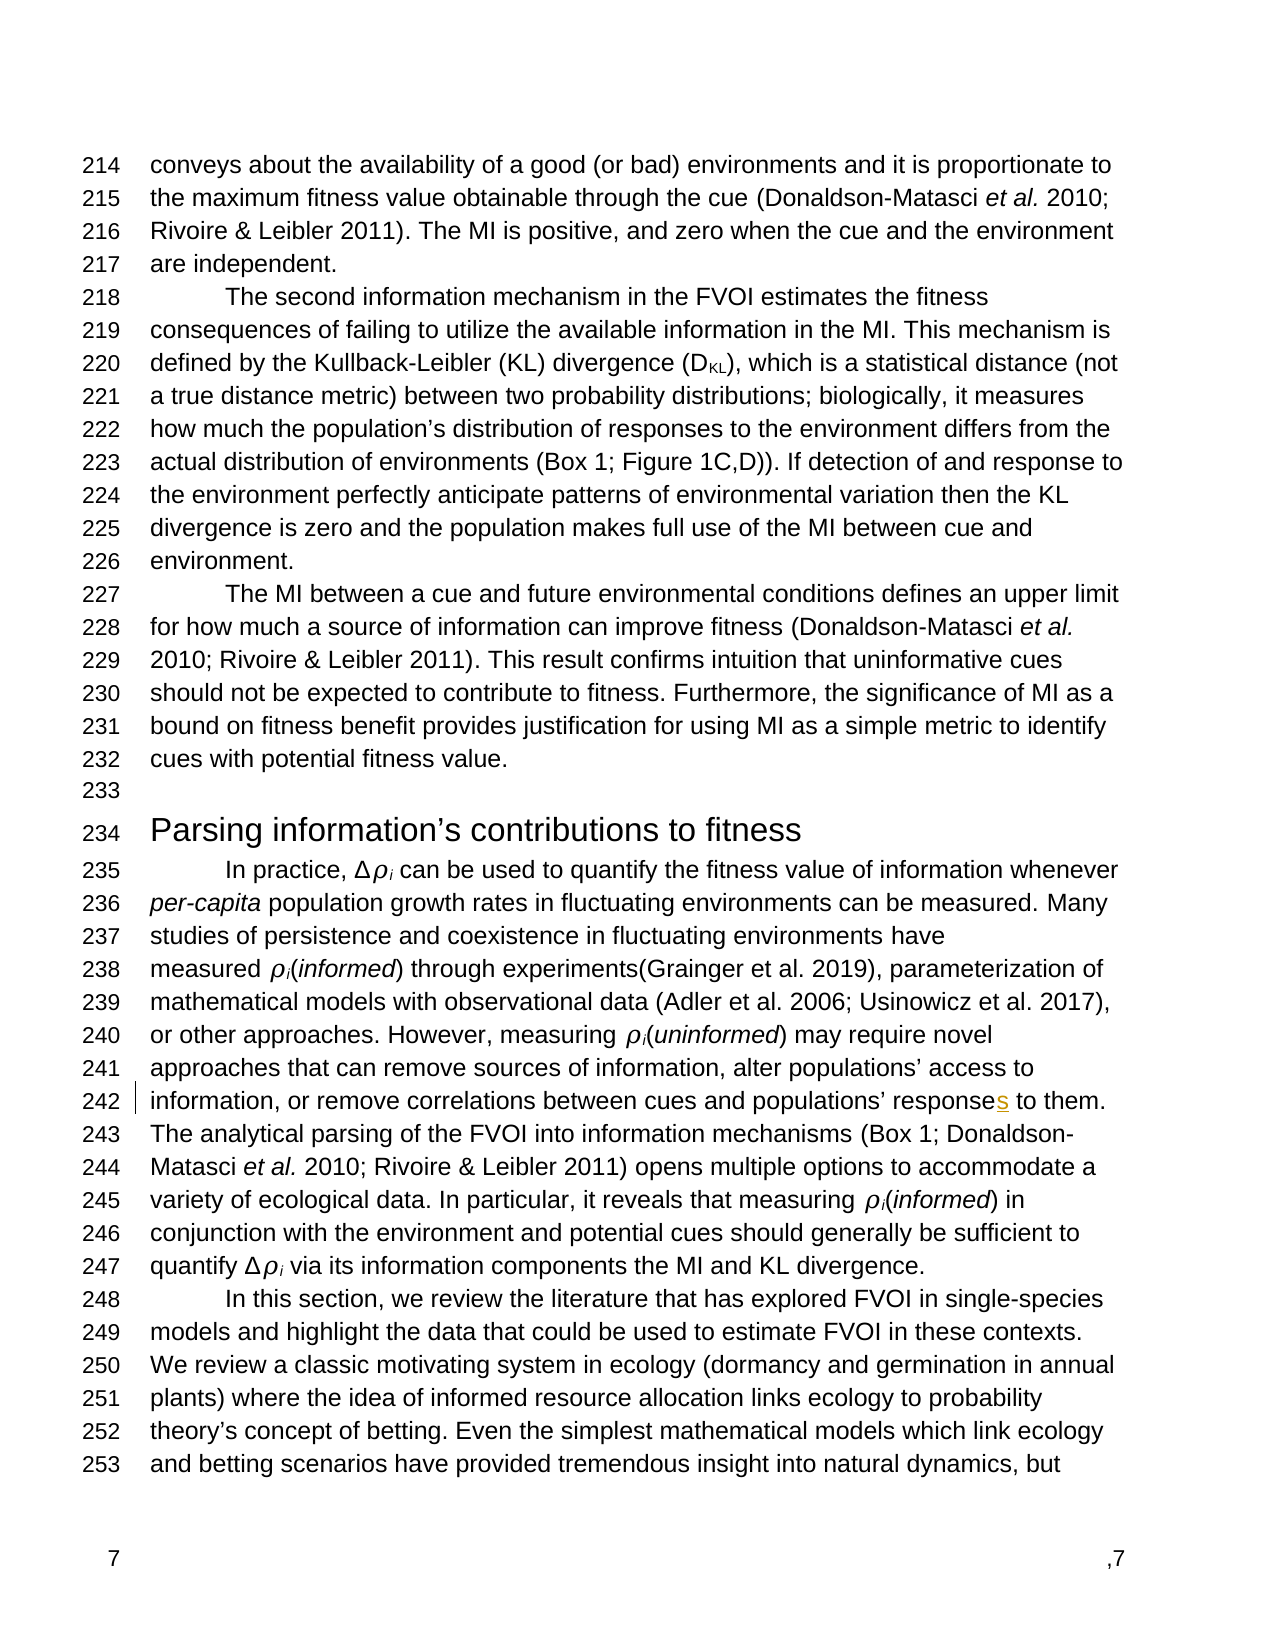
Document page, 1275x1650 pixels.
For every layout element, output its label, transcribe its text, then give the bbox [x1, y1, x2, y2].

text In this section, we review the literature that has explored FVOI in single-species models and highlight the data that could be used to estimate FVOI in these contexts. We review a classic motivating system in ecology (dormancy and germination in annual plants) where the idea of informed resource allocation links ecology to probability theory’s concept of betting. Even the simplest mathematical models which link ecology and betting scenarios have provided tremendous insight into natural dynamics, but [150, 1284, 1125, 1478]
text conveys about the availability of a good (or bad) environments and it is proportionate to the maximum fitness value obtainable through the cue (Donaldson-Matasci et al. 2010; Rivoire & Leibler 2011). The MI is positive, and zero when the cue and the environment are independent. [150, 150, 1125, 278]
text In practice, Δ𝜌i can be used to quantify the fitness value of information whenever per-capita population growth rates in fluctuating environments can be measured. Many studies of persistence and coexistence in fluctuating environments have measured 𝜌i(informed) through experiments(Grainger et al. 2019), parameterization of mathematical models with observational data (Adler et al. 2006; Usinowicz et al. 2017), or other approaches. However, measuring 𝜌i(uninformed) may require novel approaches that can remove sources of information, alter populations’ access to information, or remove correlations between cues and populations’ responses to them. The analytical parsing of the FVOI into information mechanisms (Box 1; Donaldson-Matasci et al. 2010; Rivoire & Leibler 2011) opens multiple options to accommodate a variety of ecological data. In particular, it reveals that measuring 𝜌i(informed) in conjunction with the environment and potential cues should generally be sufficient to quantify Δ𝜌i via its information components the MI and KL divergence. [150, 854, 1125, 1279]
text The second information mechanism in the FVOI estimates the fitness consequences of failing to utilize the available information in the MI. This mechanism is defined by the Kullback-Leibler (KL) divergence (DKL), which is a statistical distance (not a true distance metric) between two probability distributions; biologically, it measures how much the population’s distribution of responses to the environment differs from the actual distribution of environments (Box 1; Figure 1C,D)). If detection of and response to the environment perfectly anticipate patterns of environmental variation then the KL divergence is zero and the population makes full use of the MI between cue and environment. [150, 282, 1125, 575]
text Parsing information’s contributions to fitness [150, 810, 1125, 849]
text The MI between a cue and future environmental conditions defines an upper limit for how much a source of information can improve fitness (Donaldson-Matasci et al. 2010; Rivoire & Leibler 2011). This result confirms intuition that uninformative cues should not be expected to contribute to fitness. Furthermore, the significance of MI as a bound on fitness benefit provides justification for using MI as a simple metric to identify cues with potential fitness value. [150, 579, 1125, 773]
